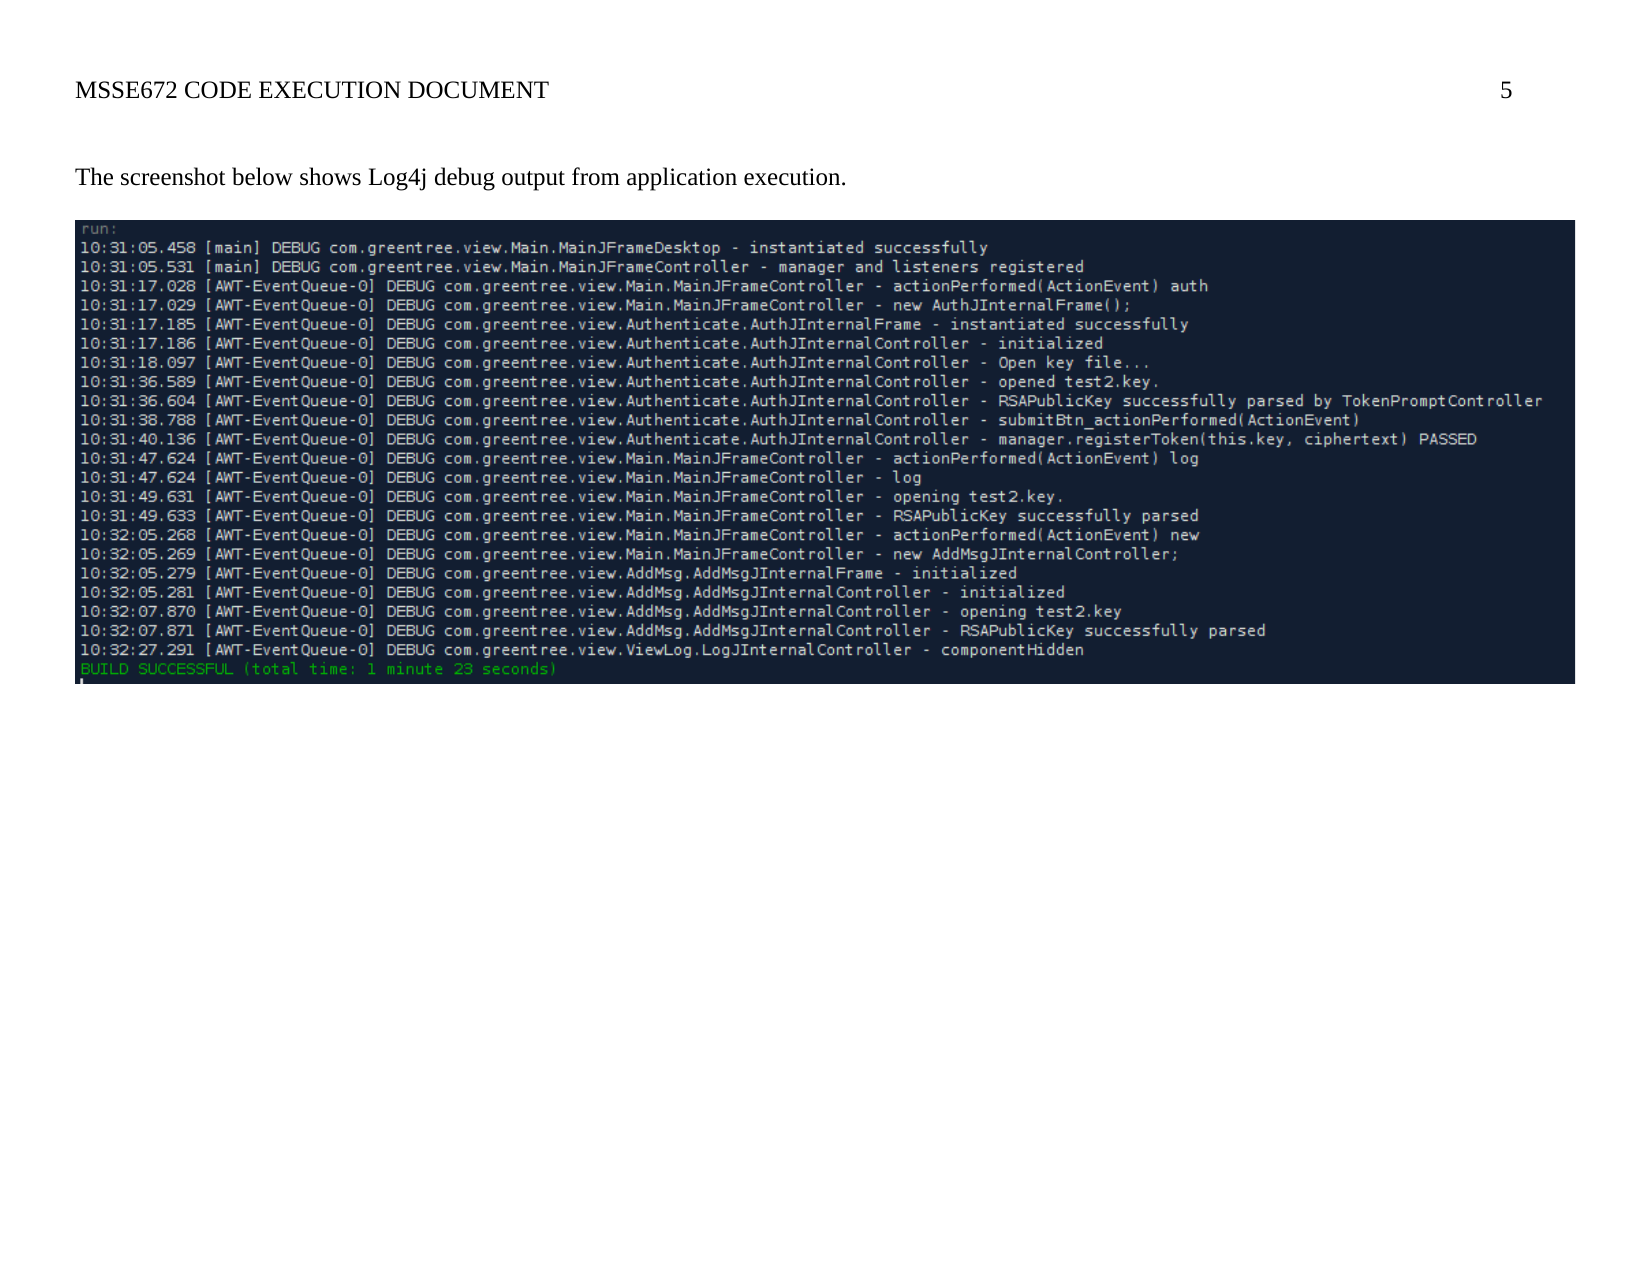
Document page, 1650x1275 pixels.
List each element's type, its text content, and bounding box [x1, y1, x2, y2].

picture [75, 220, 1575, 684]
text The screenshot below shows Log4j debug output from application execution. [75, 162, 1575, 191]
